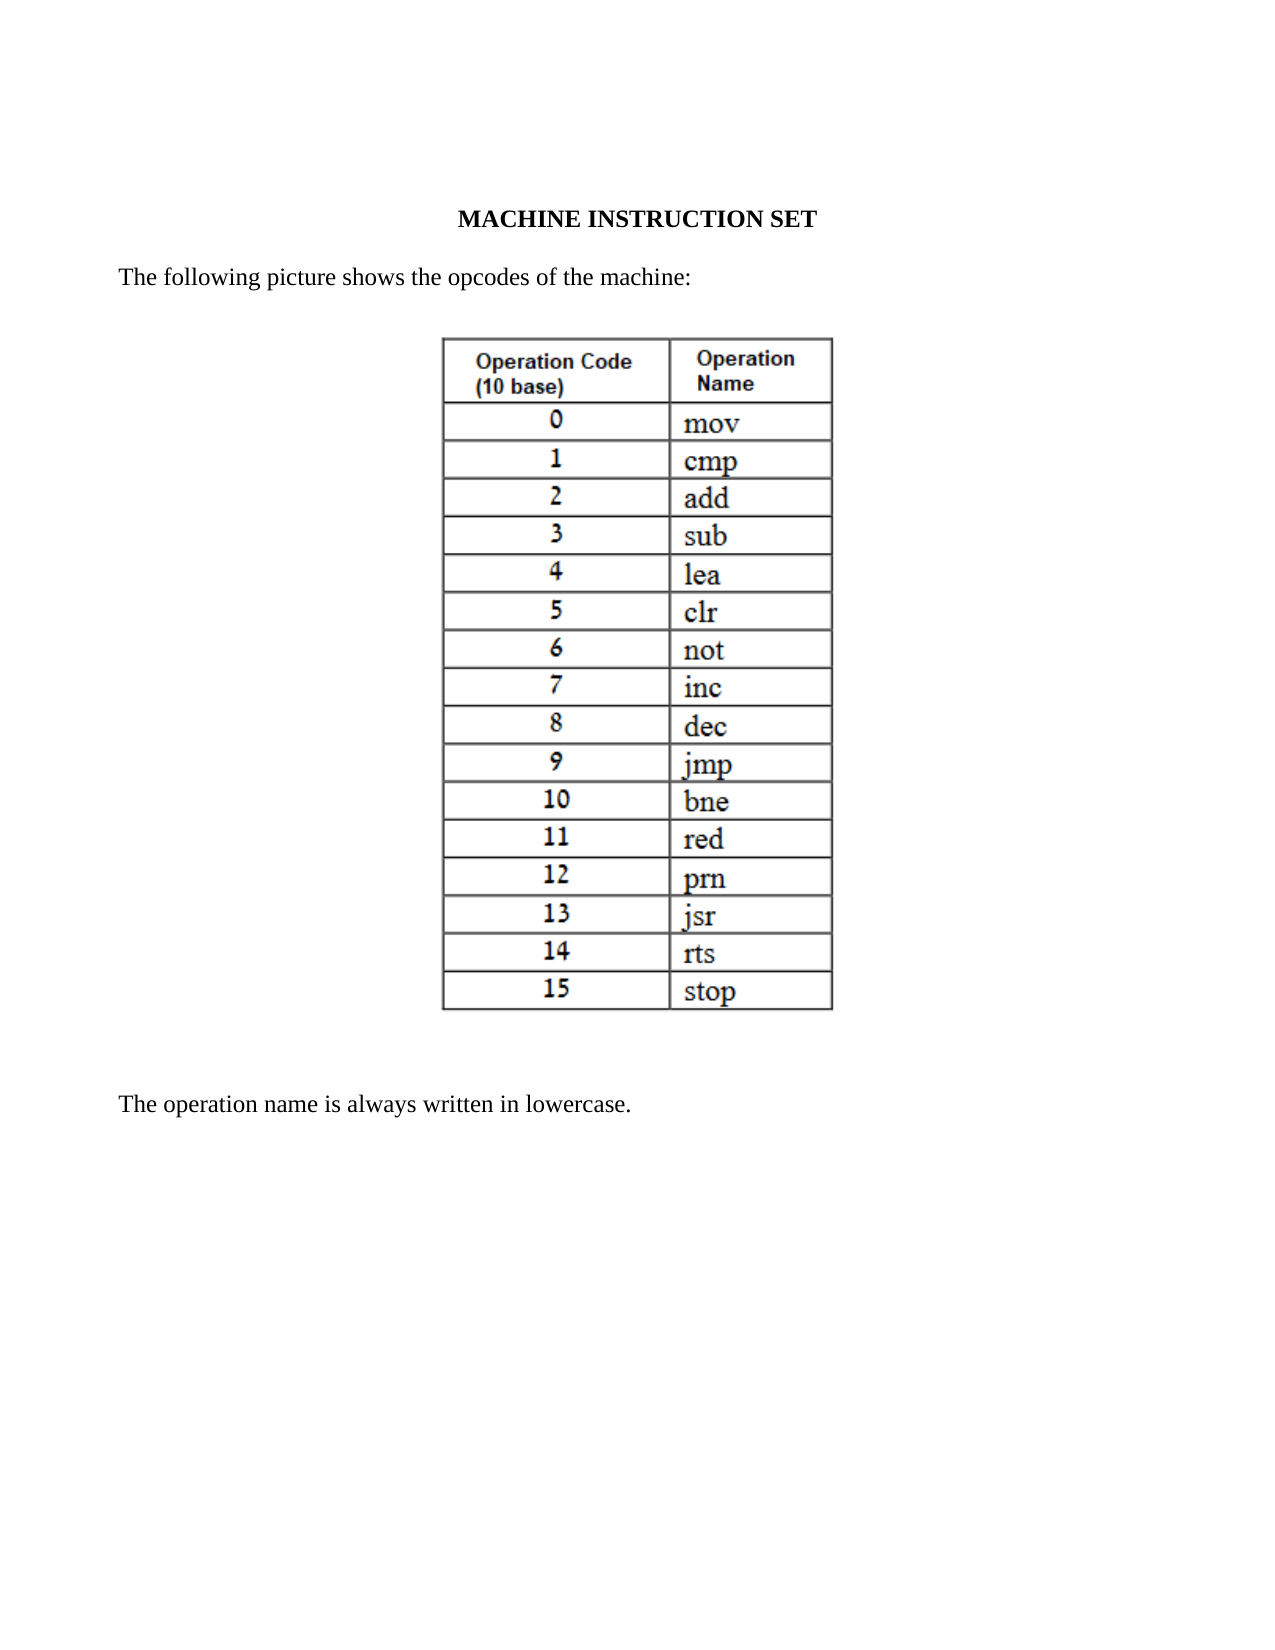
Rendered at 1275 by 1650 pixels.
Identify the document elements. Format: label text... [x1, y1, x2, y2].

text MACHINE INSTRUCTION SET [118, 204, 1157, 233]
text The operation name is always written in lowercase. [118, 1089, 1157, 1118]
text The following picture shows the opcodes of the machine: [118, 262, 1157, 291]
picture [401, 319, 874, 1032]
